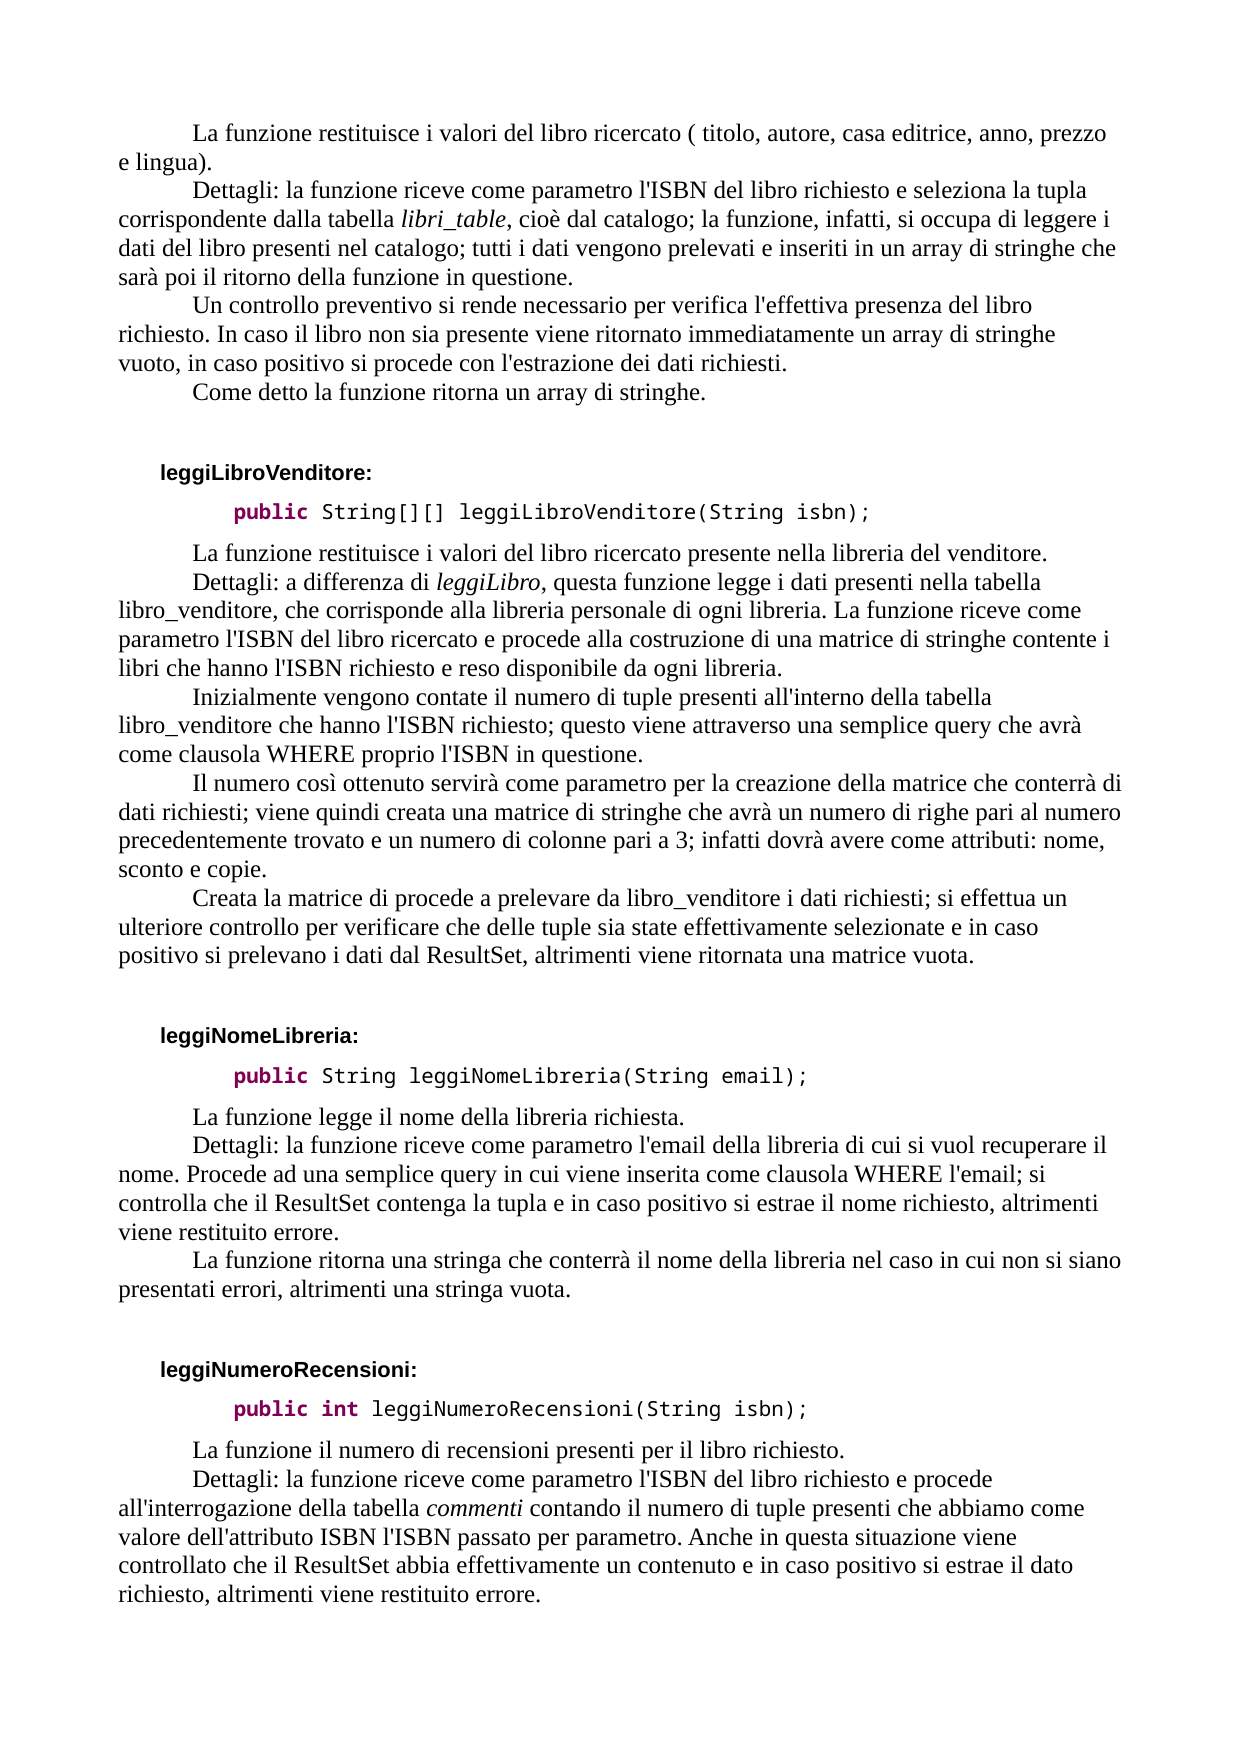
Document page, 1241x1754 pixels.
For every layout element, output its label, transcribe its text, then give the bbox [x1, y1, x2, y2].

subtitle leggiLibroVenditore: [160, 459, 1122, 484]
text Dettagli: la funzione riceve come parametro l'email della libreria di cui si vuol recuperare il nome. Procede ad una semplice query in cui viene inserita come clausola WHERE l'email; si controlla che il ResultSet contenga la tupla e in caso positivo si estrae il nome richiesto, altrimenti viene restituito errore. [118, 1130, 1122, 1245]
text Creata la matrice di procede a prelevare da libro_venditore i dati richiesti; si effettua un ulteriore controllo per verificare che delle tuple sia state effettivamente selezionate e in caso positivo si prelevano i dati dal ResultSet, altrimenti viene ritornata una matrice vuota. [118, 883, 1122, 969]
text La funzione restituisce i valori del libro ricercato ( titolo, autore, casa editrice, anno, prezzo e lingua). [118, 118, 1122, 176]
text Il numero così ottenuto servirà come parametro per la creazione della matrice che conterrà di dati richiesti; viene quindi creata una matrice di stringhe che avrà un numero di righe pari al numero precedentemente trovato e un numero di colonne pari a 3; infatti dovrà avere come attributi: nome, sconto e copie. [118, 768, 1122, 883]
subtitle leggiNomeLibreria: [160, 1023, 1122, 1048]
text public String leggiNomeLibreria(String email); [233, 1061, 1122, 1089]
text La funzione il numero di recensioni presenti per il libro richiesto. [118, 1435, 1122, 1464]
text Dettagli: a differenza di leggiLibro, questa funzione legge i dati presenti nella tabella libro_venditore, che corrisponde alla libreria personale di ogni libreria. La funzione riceve come parametro l'ISBN del libro ricercato e procede alla costruzione di una matrice di stringhe contente i libri che hanno l'ISBN richiesto e reso disponibile da ogni libreria. [118, 567, 1122, 682]
text public int leggiNumeroRecensioni(String isbn); [233, 1394, 1122, 1423]
text Dettagli: la funzione riceve come parametro l'ISBN del libro richiesto e seleziona la tupla corrispondente dalla tabella libri_table, cioè dal catalogo; la funzione, infatti, si occupa di leggere i dati del libro presenti nel catalogo; tutti i dati vengono prelevati e inseriti in un array di stringhe che sarà poi il ritorno della funzione in questione. [118, 176, 1122, 291]
text La funzione legge il nome della libreria richiesta. [118, 1102, 1122, 1130]
text Come detto la funzione ritorna un array di stringhe. [118, 377, 1122, 406]
subtitle leggiNumeroRecensioni: [160, 1357, 1122, 1382]
text La funzione ritorna una stringa che conterrà il nome della libreria nel caso in cui non si siano presentati errori, altrimenti una stringa vuota. [118, 1245, 1122, 1303]
text La funzione restituisce i valori del libro ricercato presente nella libreria del venditore. [118, 538, 1122, 567]
text Dettagli: la funzione riceve come parametro l'ISBN del libro richiesto e procede all'interrogazione della tabella commenti contando il numero di tuple presenti che abbiamo come valore dell'attributo ISBN l'ISBN passato per parametro. Anche in questa situazione viene controllato che il ResultSet abbia effettivamente un contenuto e in caso positivo si estrae il dato richiesto, altrimenti viene restituito errore. [118, 1464, 1122, 1608]
text Un controllo preventivo si rende necessario per verifica l'effettiva presenza del libro richiesto. In caso il libro non sia presente viene ritornato immediatamente un array di stringhe vuoto, in caso positivo si procede con l'estrazione dei dati richiesti. [118, 291, 1122, 377]
text public String[][] leggiLibroVenditore(String isbn); [233, 497, 1122, 526]
text Inizialmente vengono contate il numero di tuple presenti all'interno della tabella libro_venditore che hanno l'ISBN richiesto; questo viene attraverso una semplice query che avrà come clausola WHERE proprio l'ISBN in questione. [118, 682, 1122, 768]
